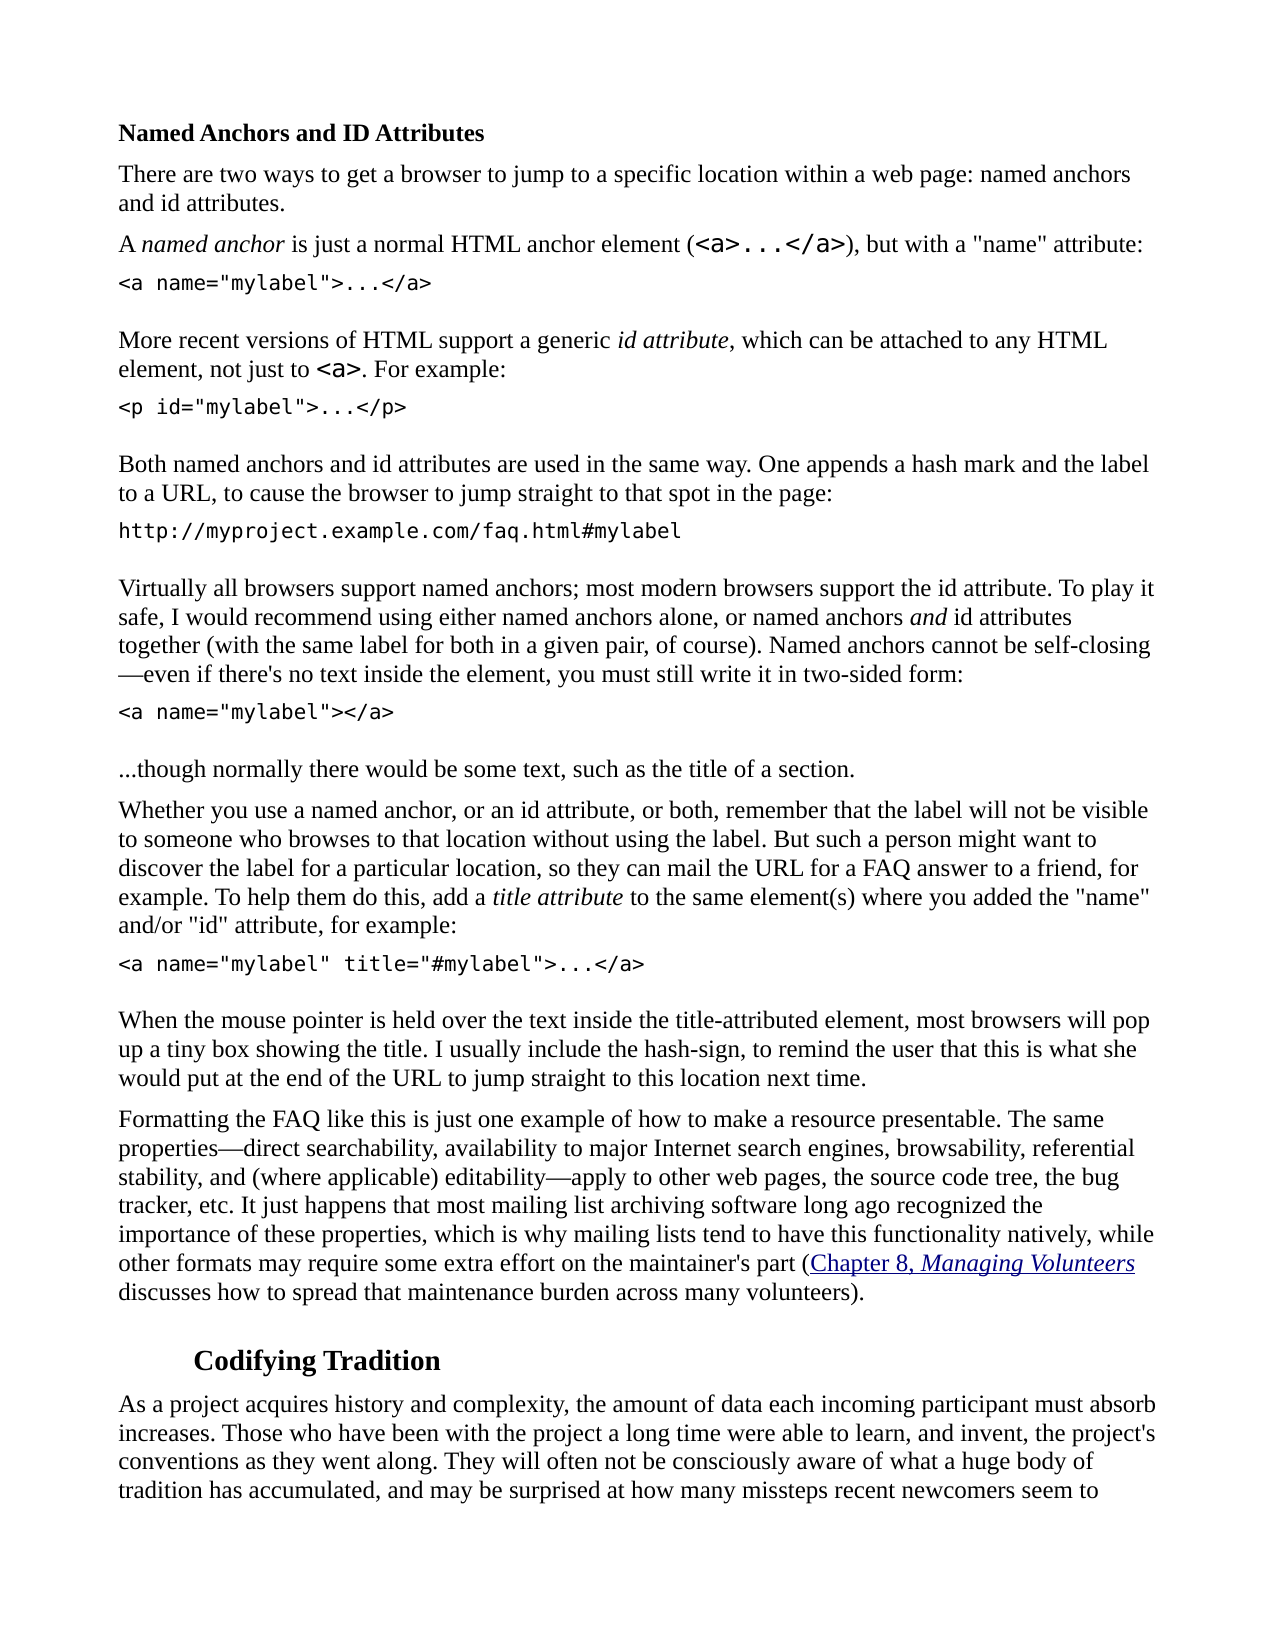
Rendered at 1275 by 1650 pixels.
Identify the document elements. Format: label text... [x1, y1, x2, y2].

text ...though normally there would be some text, such as the title of a section. [118, 754, 1157, 783]
text <a name="mylabel" title="#mylabel">...</a> [118, 952, 1157, 976]
text <a name="mylabel">...</a> [118, 271, 1157, 295]
text <p id="mylabel">...</p> [118, 395, 1157, 420]
text There are two ways to get a browser to jump to a specific location within a web page: named anchors and id attributes. [118, 159, 1157, 217]
text More recent versions of HTML support a generic id attribute, which can be attached to any HTML element, not just to <a>. For example: [118, 325, 1157, 383]
text Both named anchors and id attributes are used in the same way. One appends a hash mark and the label to a URL, to cause the browser to jump straight to that spot in the page: [118, 449, 1157, 507]
text <a name="mylabel"></a> [118, 700, 1157, 725]
text Whether you use a named anchor, or an id attribute, or both, remember that the label will not be visible to someone who browses to that location without using the label. But such a person might want to discover the label for a particular location, so they can mail the URL for a FAQ answer to a friend, for example. To help them do this, add a title attribute to the same element(s) where you added the "name" and/or "id" attribute, for example: [118, 795, 1157, 939]
text Formatting the FAQ like this is just one example of how to make a resource presentable. The same properties—direct searchability, availability to major Internet search engines, browsability, referential stability, and (where applicable) editability—apply to other web pages, the source code tree, the bug tracker, etc. It just happens that most mailing list archiving software long ago recognized the importance of these properties, which is why mailing lists tend to have this functionality natively, while other formats may require some extra effort on the maintainer's part (Chapter 8, Managing Volunteers discusses how to spread that maintenance burden across many volunteers). [118, 1104, 1157, 1305]
text As a project acquires history and complexity, the amount of data each incoming participant must absorb increases. Those who have been with the project a long time were able to learn, and invent, the project's conventions as they went along. They will often not be consciously aware of what a huge body of tradition has accumulated, and may be surprised at how many missteps recent newcomers seem to [118, 1389, 1157, 1504]
text When the mouse pointer is held over the text inside the title-attributed element, most browsers will pop up a tiny box showing the title. I usually include the hash-sign, to remind the user that this is what she would put at the end of the URL to jump straight to this location next time. [118, 1005, 1157, 1092]
text Virtually all browsers support named anchors; most modern browsers support the id attribute. To play it safe, I would recommend using either named anchors alone, or named anchors and id attributes together (with the same label for both in a given pair, of course). Named anchors cannot be self-closing—even if there's no text inside the element, you must still write it in two-sided form: [118, 573, 1157, 688]
text Named Anchors and ID Attributes [118, 118, 1157, 147]
text A named anchor is just a normal HTML anchor element (<a>...</a>), but with a "name" attribute: [118, 229, 1157, 259]
subtitle Codifying Tradition [118, 1343, 1157, 1376]
text http://myproject.example.com/faq.html#mylabel [118, 519, 1157, 543]
